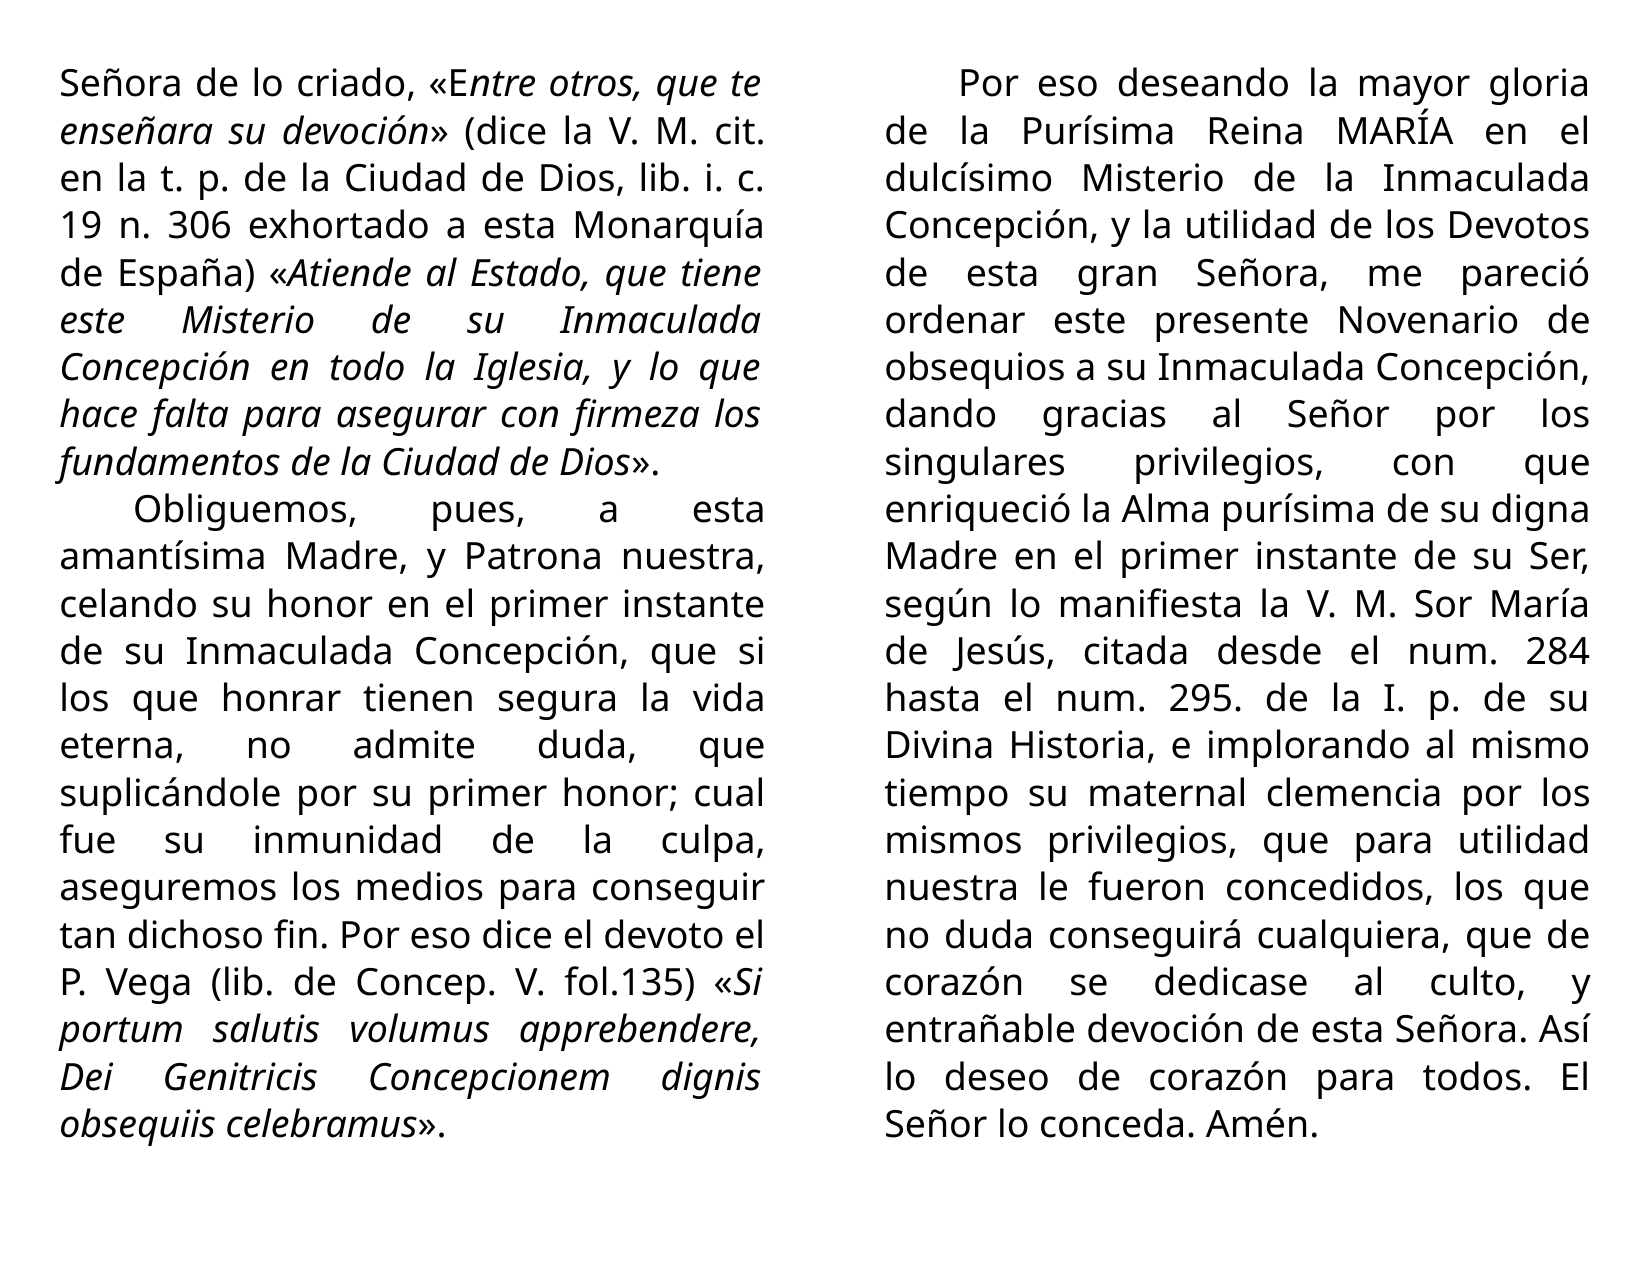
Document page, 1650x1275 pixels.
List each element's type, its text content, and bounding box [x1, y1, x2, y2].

text Señora de lo criado, «Entre otros, que te enseñara su devoción» (dice la V. M. cit. en la t. p. de la Ciudad de Dios, lib. i. c. 19 n. 306 exhortado a esta Monarquía de España) «Atiende al Estado, que tiene este Misterio de su Inmaculada Concepción en todo la Iglesia, y lo que hace falta para asegurar con firmeza los fundamentos de la Ciudad de Dios». [59, 59, 766, 485]
text Obliguemos, pues, a esta amantísima Madre, y Patrona nuestra, celando su honor en el primer instante de su Inmaculada Concepción, que si los que honrar tienen segura la vida eterna, no admite duda, que suplicándole por su primer honor; cual fue su inmunidad de la culpa, aseguremos los medios para conseguir tan dichoso fin. Por eso dice el devoto el P. Vega (lib. de Concep. V. fol.135) «Si portum salutis volumus apprebendere, Dei Genitricis Concepcionem dignis obsequiis celebramus». [59, 485, 766, 1147]
text Por eso deseando la mayor gloria de la Purísima Reina MARÍA en el dulcísimo Misterio de la Inmaculada Concepción, y la utilidad de los Devotos de esta gran Señora, me pareció ordenar este presente Novenario de obsequios a su Inmaculada Concepción, dando gracias al Señor por los singulares privilegios, con que enriqueció la Alma purísima de su digna Madre en el primer instante de su Ser, según lo manifiesta la V. M. Sor María de Jesús, citada desde el num. 284 hasta el num. 295. de la I. p. de su Divina Historia, e implorando al mismo tiempo su maternal clemencia por los mismos privilegios, que para utilidad nuestra le fueron concedidos, los que no duda conseguirá cualquiera, que de corazón se dedicase al culto, y entrañable devoción de esta Señora. Así lo deseo de corazón para todos. El Señor lo conceda. Amén. [884, 59, 1591, 1147]
